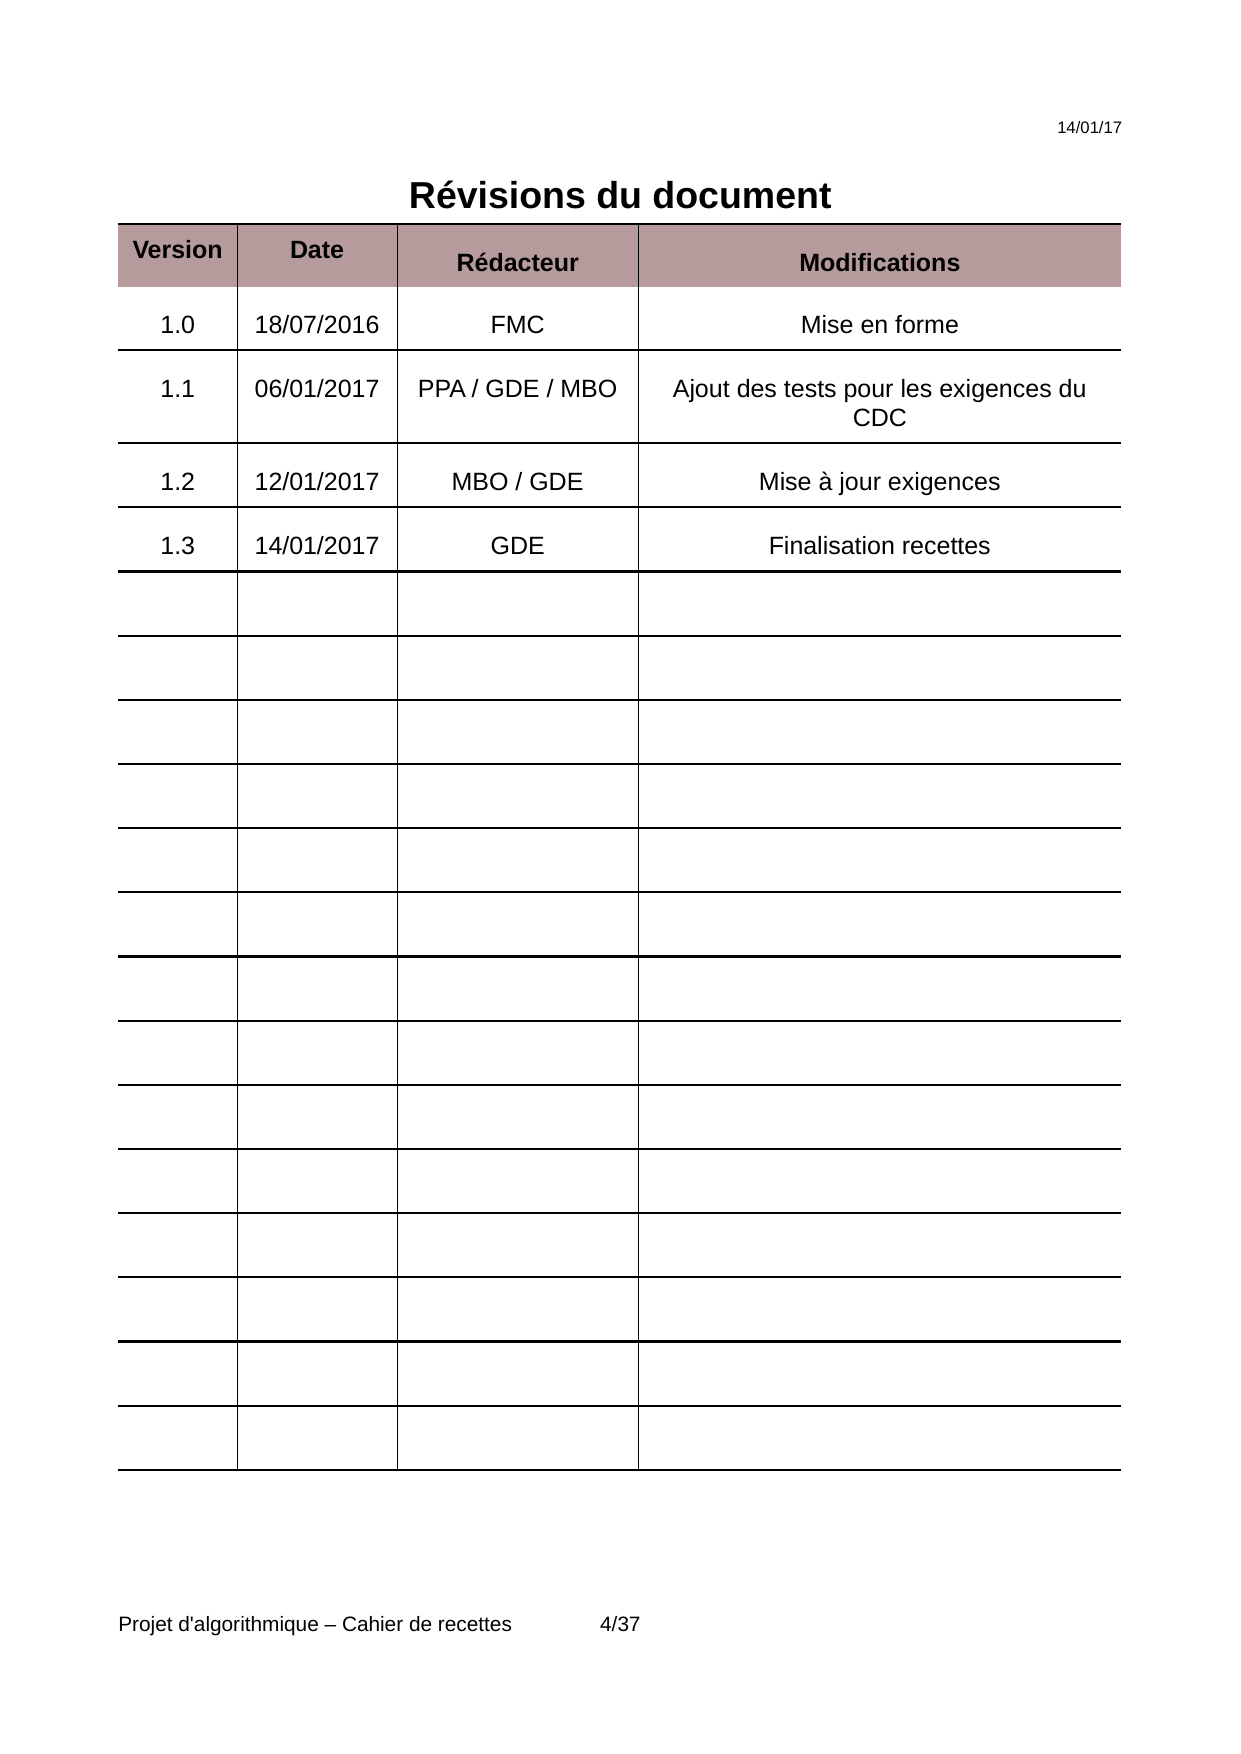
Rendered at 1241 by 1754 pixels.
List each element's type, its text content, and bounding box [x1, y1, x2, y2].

table_cell [398, 1278, 638, 1340]
table_cell [118, 1214, 237, 1276]
table_cell [639, 701, 1121, 763]
table_cell [238, 958, 397, 1019]
table_header Date [238, 225, 397, 287]
table_cell [238, 1343, 397, 1404]
table_cell [398, 701, 638, 763]
table_cell 14/01/2017 [238, 508, 397, 570]
table_cell [238, 1214, 397, 1276]
table_cell 1.0 [118, 287, 237, 349]
table_header Rédacteur [398, 225, 638, 287]
table_cell [118, 829, 237, 891]
table_cell Mise en forme [639, 287, 1121, 349]
table_cell [118, 1086, 237, 1148]
table_cell [639, 893, 1121, 955]
table_cell 18/07/2016 [238, 287, 397, 349]
table_cell [238, 829, 397, 891]
table_cell [118, 958, 237, 1019]
table_cell PPA / GDE / MBO [398, 351, 638, 442]
table_cell MBO / GDE [398, 444, 638, 506]
table_cell [238, 1022, 397, 1084]
table_cell [398, 1214, 638, 1276]
table_cell 06/01/2017 [238, 351, 397, 442]
table_cell [118, 1407, 237, 1469]
table_cell FMC [398, 287, 638, 349]
table_cell [118, 637, 237, 699]
table_cell 1.3 [118, 508, 237, 570]
table_cell [118, 573, 237, 634]
table_cell [118, 1343, 237, 1404]
table_cell [238, 1407, 397, 1469]
table_cell 12/01/2017 [238, 444, 397, 506]
table_cell Ajout des tests pour les exigences du CDC [639, 351, 1121, 442]
table_cell [639, 637, 1121, 699]
table_cell [639, 765, 1121, 827]
table_header Version [118, 225, 237, 287]
table_cell [639, 1150, 1121, 1212]
table_cell [238, 701, 397, 763]
table_cell [398, 958, 638, 1019]
table_cell [639, 1022, 1121, 1084]
table_cell [238, 637, 397, 699]
table_cell [238, 893, 397, 955]
table_cell [398, 573, 638, 634]
table_header Modifications [639, 225, 1121, 287]
table_cell [398, 1022, 638, 1084]
table_cell [118, 1150, 237, 1212]
table_cell [639, 829, 1121, 891]
table_cell [238, 765, 397, 827]
table_cell [118, 765, 237, 827]
table_cell [118, 1022, 237, 1084]
table_cell [398, 637, 638, 699]
table_cell Mise à jour exigences [639, 444, 1121, 506]
table_cell [238, 573, 397, 634]
table_cell [118, 701, 237, 763]
table_cell [639, 573, 1121, 634]
table_cell [639, 1278, 1121, 1340]
table_cell [398, 893, 638, 955]
table_cell [398, 1343, 638, 1404]
table_cell [639, 1407, 1121, 1469]
table_cell [398, 765, 638, 827]
table_cell [639, 958, 1121, 1019]
text Révisions du document [118, 173, 1122, 216]
table_cell [398, 1150, 638, 1212]
table_cell [238, 1150, 397, 1212]
table_cell [398, 829, 638, 891]
table_cell [639, 1214, 1121, 1276]
table_cell [398, 1086, 638, 1148]
table_cell GDE [398, 508, 638, 570]
table_cell [398, 1407, 638, 1469]
table_cell 1.2 [118, 444, 237, 506]
table_cell [238, 1086, 397, 1148]
table_cell [118, 893, 237, 955]
table_cell [639, 1343, 1121, 1404]
table_cell [238, 1278, 397, 1340]
table_cell 1.1 [118, 351, 237, 442]
table_cell [639, 1086, 1121, 1148]
table_cell [118, 1278, 237, 1340]
table_cell Finalisation recettes [639, 508, 1121, 570]
